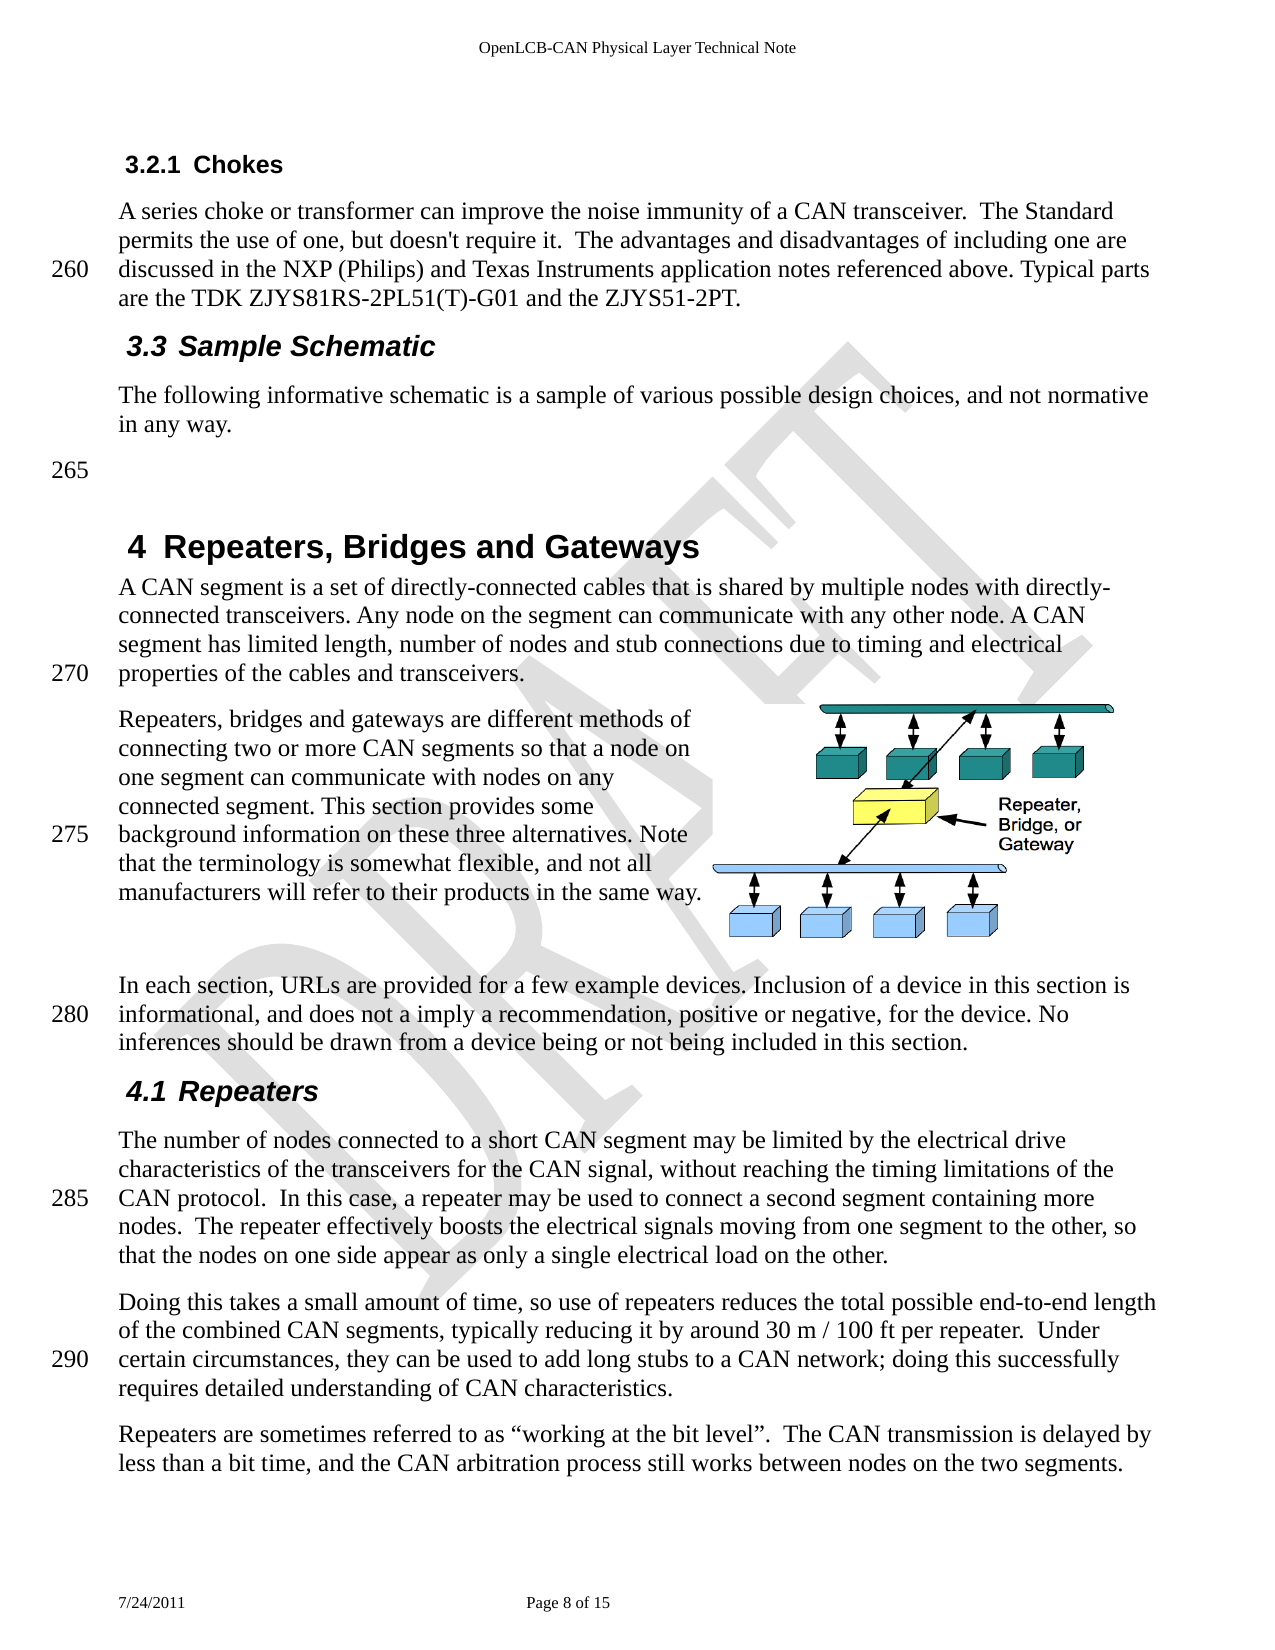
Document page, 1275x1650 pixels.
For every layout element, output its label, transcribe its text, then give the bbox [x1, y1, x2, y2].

text A CAN segment is a set of directly-connected cables that is shared by multiple nodes with directly-connected transceivers. Any node on the segment can communicate with any other node. A CAN segment has limited length, number of nodes and stub connections due to timing and electrical properties of the cables and transceivers. [976, 572, 1157, 687]
text A CAN segment is a set of directly-connected cables that is shared by multiple nodes with directly-connected transceivers. Any node on the segment can communicate with any other node. A CAN segment has limited length, number of nodes and stub connections due to timing and electrical properties of the cables and transceivers. [118, 572, 747, 687]
text The number of nodes connected to a short CAN segment may be limited by the electrical drive characteristics of the transceivers for the CAN signal, without reaching the timing limitations of the CAN protocol. In this case, a repeater may be used to connect a second segment containing more nodes. The repeater effectively boosts the electrical signals moving from one segment to the other, so that the nodes on one side appear as only a single electrical load on the other. [472, 1125, 1157, 1269]
text In each section, URLs are provided for a few example devices. Inclusion of a device in this section is informational, and does not a imply a recommendation, positive or negative, for the device. No inferences should be drawn from a device being or not being included in this section. [594, 970, 721, 1015]
text A CAN segment is a set of directly-connected cables that is shared by multiple nodes with directly-connected transceivers. Any node on the segment can communicate with any other node. A CAN segment has limited length, number of nodes and stub connections due to timing and electrical properties of the cables and transceivers. [675, 572, 1033, 687]
subtitle Repeaters [580, 1074, 1157, 1107]
text The number of nodes connected to a short CAN segment may be limited by the electrical drive characteristics of the transceivers for the CAN signal, without reaching the timing limitations of the CAN protocol. In this case, a repeater may be used to connect a second segment containing more nodes. The repeater effectively boosts the electrical signals moving from one segment to the other, so that the nodes on one side appear as only a single electrical load on the other. [118, 1125, 422, 1269]
subtitle Repeaters, Bridges and Gateways [668, 527, 927, 566]
picture [712, 704, 1157, 938]
text In each section, URLs are provided for a few example devices. Inclusion of a device in this section is informational, and does not a imply a recommendation, positive or negative, for the device. No inferences should be drawn from a device being or not being included in this section. [358, 970, 519, 1056]
subtitle Sample Schematic [118, 329, 1157, 363]
text In each section, URLs are provided for a few example devices. Inclusion of a device in this section is informational, and does not a imply a recommendation, positive or negative, for the device. No inferences should be drawn from a device being or not being included in this section. [502, 970, 1157, 1056]
text Doing this takes a small amount of time, so use of repeaters reduces the total possible end-to-end length of the combined CAN segments, typically reducing it by around 30 m / 100 ft per repeater. Under certain circumstances, they can be used to add long stubs to a CAN network; doing this successfully requires detailed understanding of CAN characteristics. [118, 1287, 1157, 1402]
text Repeaters, bridges and gateways are different methods of connecting two or more CAN segments so that a node on one segment can communicate with nodes on any connected segment. This section provides some background information on these three alternatives. Note that the terminology is somewhat flexible, and not all manufacturers will refer to their products in the same way. [366, 828, 508, 906]
subtitle Chokes [118, 150, 1157, 179]
text Repeaters are sometimes referred to as “working at the bit level”. The CAN transmission is delayed by less than a bit time, and the CAN arbitration process still works between nodes on the two segments. [118, 1419, 1157, 1477]
text The following informative schematic is a sample of various possible design choices, and not normative in any way. [118, 380, 808, 438]
subtitle Repeaters, Bridges and Gateways [931, 527, 1157, 566]
text The number of nodes connected to a short CAN segment may be limited by the electrical drive characteristics of the transceivers for the CAN signal, without reaching the timing limitations of the CAN protocol. In this case, a repeater may be used to connect a second segment containing more nodes. The repeater effectively boosts the electrical signals moving from one segment to the other, so that the nodes on one side appear as only a single electrical load on the other. [321, 1125, 494, 1251]
text The following informative schematic is a sample of various possible design choices, and not normative in any way. [815, 380, 1157, 438]
subtitle Repeaters [470, 1074, 570, 1107]
text Repeaters, bridges and gateways are different methods of connecting two or more CAN segments so that a node on one segment can communicate with nodes on any connected segment. This section provides some background information on these three alternatives. Note that the terminology is somewhat flexible, and not all manufacturers will refer to their products in the same way. [548, 704, 701, 856]
subtitle Repeaters, Bridges and Gateways [118, 527, 661, 566]
text In each section, URLs are provided for a few example devices. Inclusion of a device in this section is informational, and does not a imply a recommendation, positive or negative, for the device. No inferences should be drawn from a device being or not being included in this section. [118, 970, 217, 1056]
text Repeaters, bridges and gateways are different methods of connecting two or more CAN segments so that a node on one segment can communicate with nodes on any connected segment. This section provides some background information on these three alternatives. Note that the terminology is somewhat flexible, and not all manufacturers will refer to their products in the same way. [118, 704, 667, 906]
text A series choke or transformer can improve the noise immunity of a CAN transceiver. The Standard permits the use of one, but doesn't require it. The advantages and disadvantages of including one are discussed in the NXP (Philips) and Texas Instruments application notes referenced above. Typical parts are the TDK ZJYS81RS-2PL51(T)-G01 and the ZJYS51-2PT. [118, 196, 1157, 311]
text In each section, URLs are provided for a few example devices. Inclusion of a device in this section is informational, and does not a imply a recommendation, positive or negative, for the device. No inferences should be drawn from a device being or not being included in this section. [214, 977, 409, 1056]
subtitle Repeaters [118, 1074, 260, 1107]
text Repeaters, bridges and gateways are different methods of connecting two or more CAN segments so that a node on one segment can communicate with nodes on any connected segment. This section provides some background information on these three alternatives. Note that the terminology is somewhat flexible, and not all manufacturers will refer to their products in the same way. [603, 704, 712, 778]
subtitle Repeaters [270, 1074, 455, 1107]
